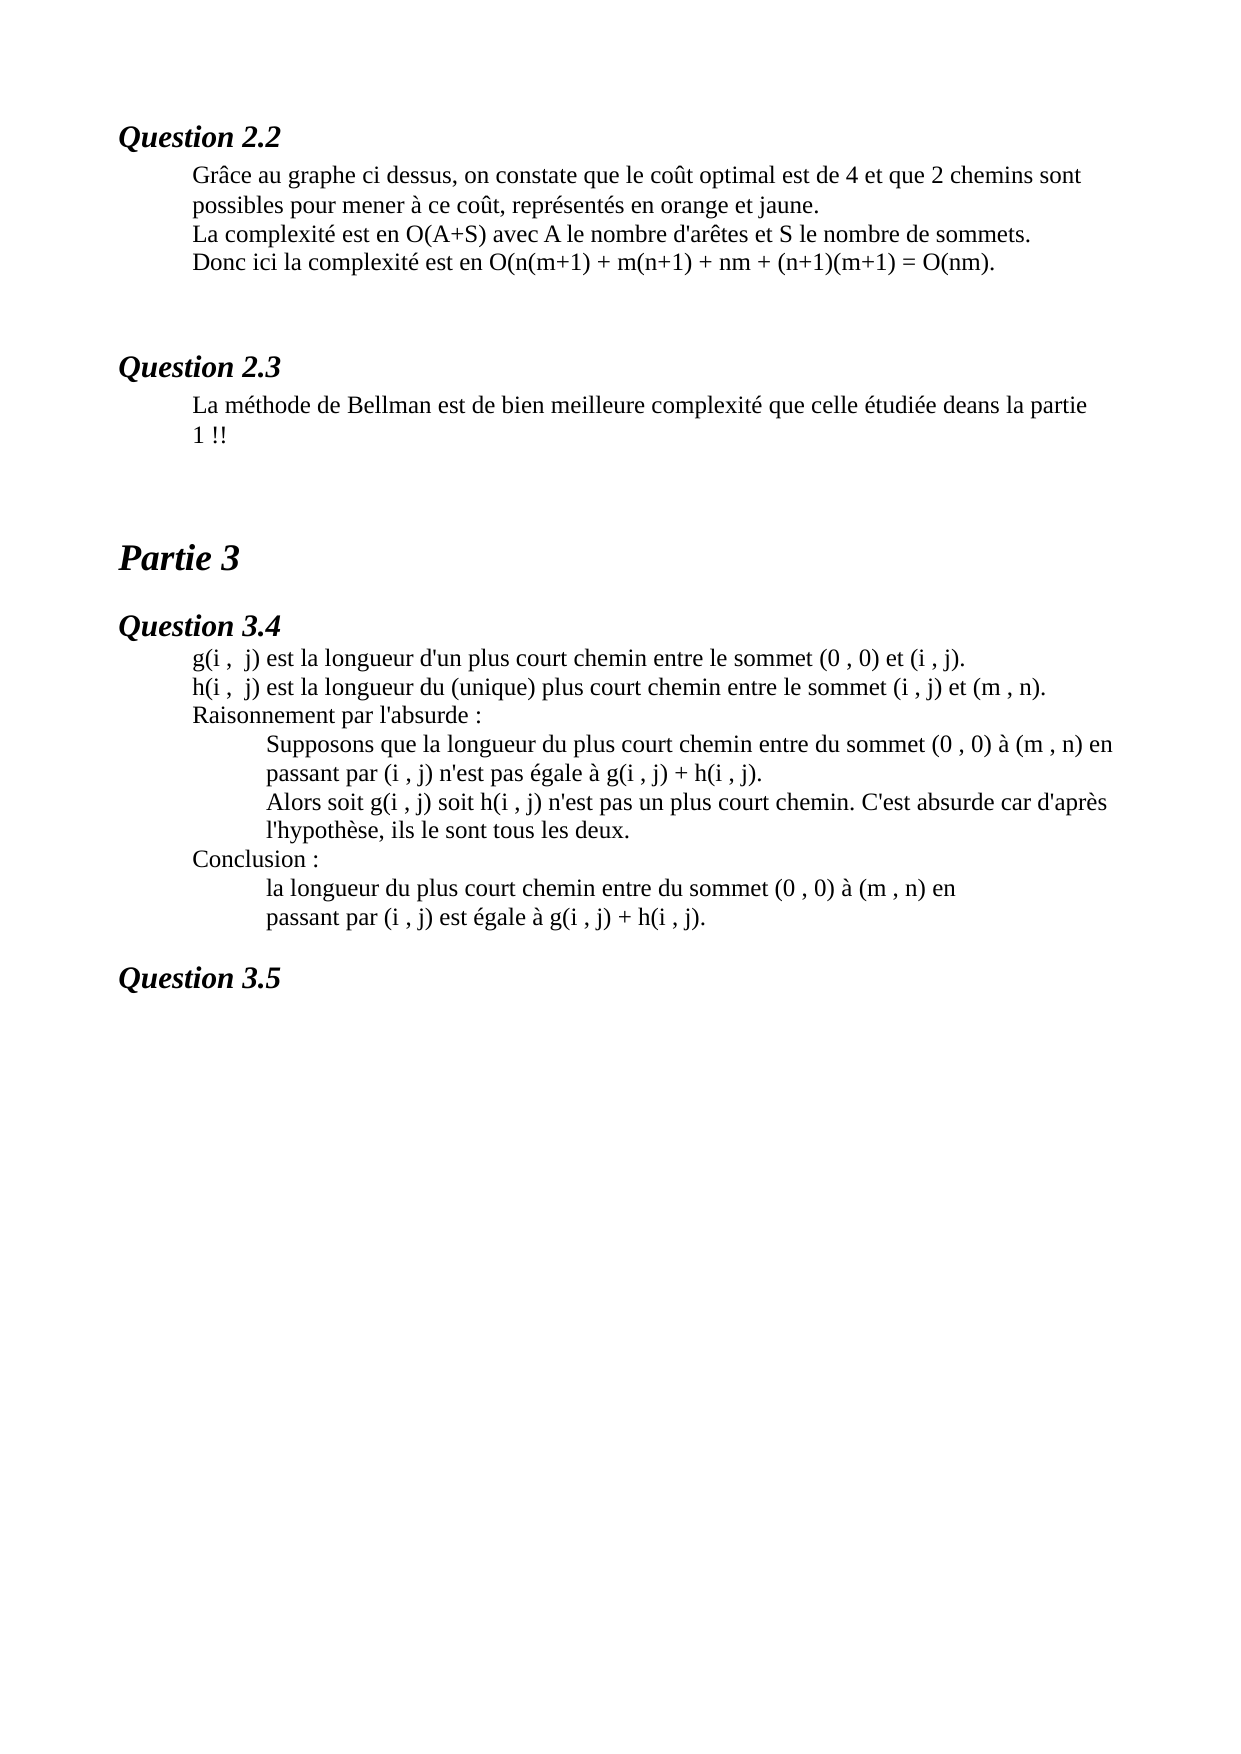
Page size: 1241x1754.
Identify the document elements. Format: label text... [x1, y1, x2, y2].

text La méthode de Bellman est de bien meilleure complexité que celle étudiée deans la partie 1 !! [118, 384, 1122, 449]
text Question 3.5 [118, 959, 1122, 995]
text g(i , j) est la longueur d'un plus court chemin entre le sommet (0 , 0) et (i , j). [118, 643, 1122, 672]
text Alors soit g(i , j) soit h(i , j) n'est pas un plus court chemin. C'est absurde car d'après l'hypothèse, ils le sont tous les deux. [118, 787, 1122, 844]
text Partie 3 [118, 535, 1122, 578]
text Raisonnement par l'absurde : [118, 700, 1122, 729]
text Question 3.4 [118, 607, 1122, 643]
text Question 2.2 [118, 118, 1122, 154]
text Supposons que la longueur du plus court chemin entre du sommet (0 , 0) à (m , n) en passant par (i , j) n'est pas égale à g(i , j) + h(i , j). [118, 729, 1122, 787]
text Donc ici la complexité est en O(n(m+1) + m(n+1) + nm + (n+1)(m+1) = O(nm). [118, 247, 1122, 276]
text h(i , j) est la longueur du (unique) plus court chemin entre le sommet (i , j) et (m , n). [118, 672, 1122, 700]
text la longueur du plus court chemin entre du sommet (0 , 0) à (m , n) en passant par (i , j) est égale à g(i , j) + h(i , j). [118, 873, 1122, 930]
text Question 2.3 [118, 348, 1122, 384]
text Grâce au graphe ci dessus, on constate que le coût optimal est de 4 et que 2 chemins sont possibles pour mener à ce coût, représentés en orange et jaune. [118, 154, 1122, 219]
text La complexité est en O(A+S) avec A le nombre d'arêtes et S le nombre de sommets. [118, 219, 1122, 247]
text Conclusion : [118, 844, 1122, 873]
